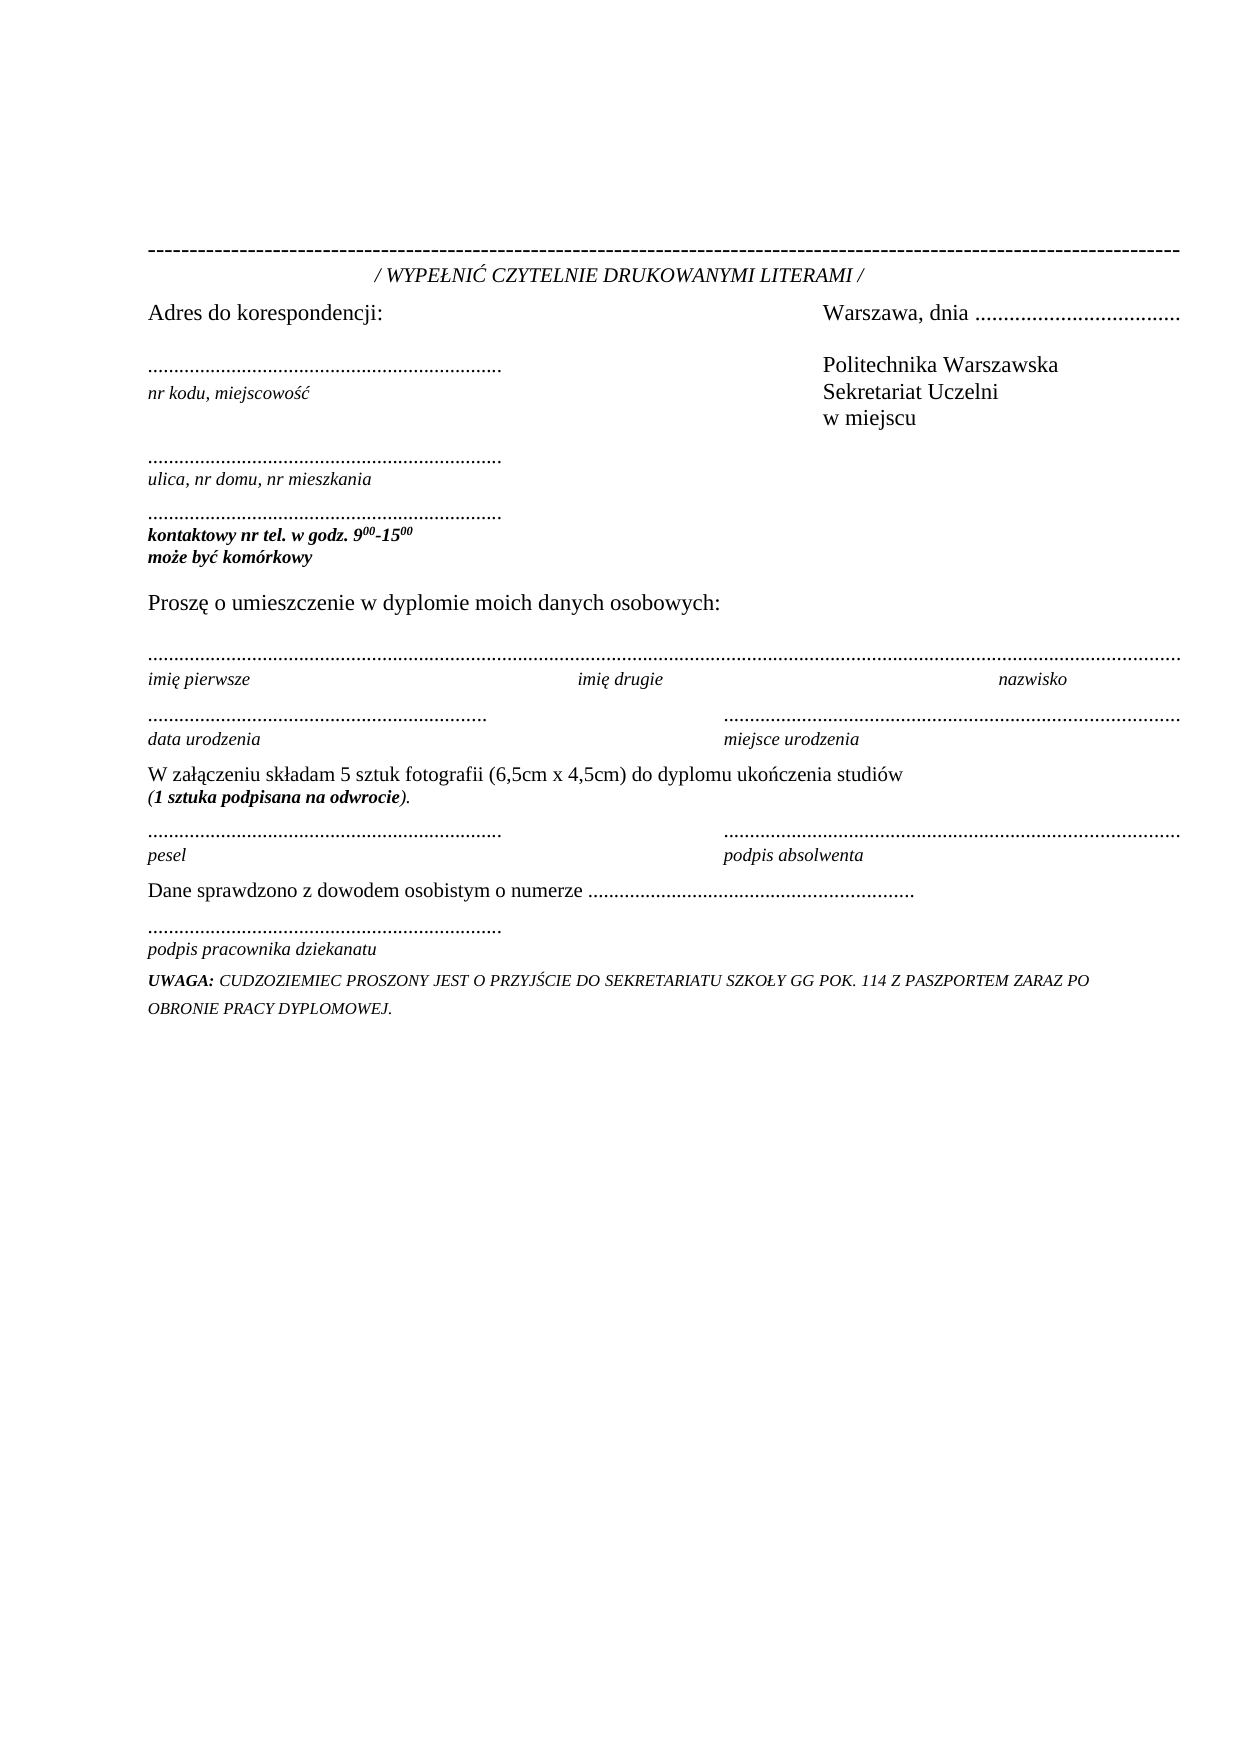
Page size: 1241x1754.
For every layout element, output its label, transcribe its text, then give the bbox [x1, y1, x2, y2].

text kontaktowy nr tel. w godz. 900-1500 [148, 524, 1093, 546]
text UWAGA: CUDZOZIEMIEC PROSZONY JEST O PRZYJŚCIE DO SEKRETARIATU SZKOŁY GG POK. 114 Z PASZPORTEM ZARAZ PO OBRONIE PRACY DYPLOMOWEJ. [148, 970, 1093, 1018]
text w miejscu [148, 404, 1093, 430]
text (1 sztuka podpisana na odwrocie). [148, 786, 1093, 807]
text W załączeniu składam 5 sztuk fotografii (6,5cm x 4,5cm) do dyplomu ukończenia studiów [148, 762, 1093, 786]
text Proszę o umieszczenie w dyplomie moich danych osobowych: [148, 589, 1093, 615]
text podpis pracownika dziekanatu [148, 938, 1093, 960]
text nr kodu, miejscowość Sekretariat Uczelni [148, 378, 1093, 404]
text data urodzenia miejsce urodzenia [148, 726, 1093, 749]
text Adres do korespondencji: Warszawa, dnia [148, 299, 1093, 325]
text może być komórkowy [148, 546, 1093, 567]
text pesel podpis absolwenta [148, 842, 1093, 866]
text imię pierwsze imię drugie nazwisko [148, 665, 1093, 689]
text ulica, nr domu, nr mieszkania [148, 468, 1093, 489]
text Politechnika Warszawska [148, 351, 1093, 378]
text Dane sprawdzono z dowodem osobistym o numerze [148, 878, 1093, 902]
text / WYPEŁNIĆ CZYTELNIE DRUKOWANYMI LITERAMI / [148, 263, 1093, 287]
